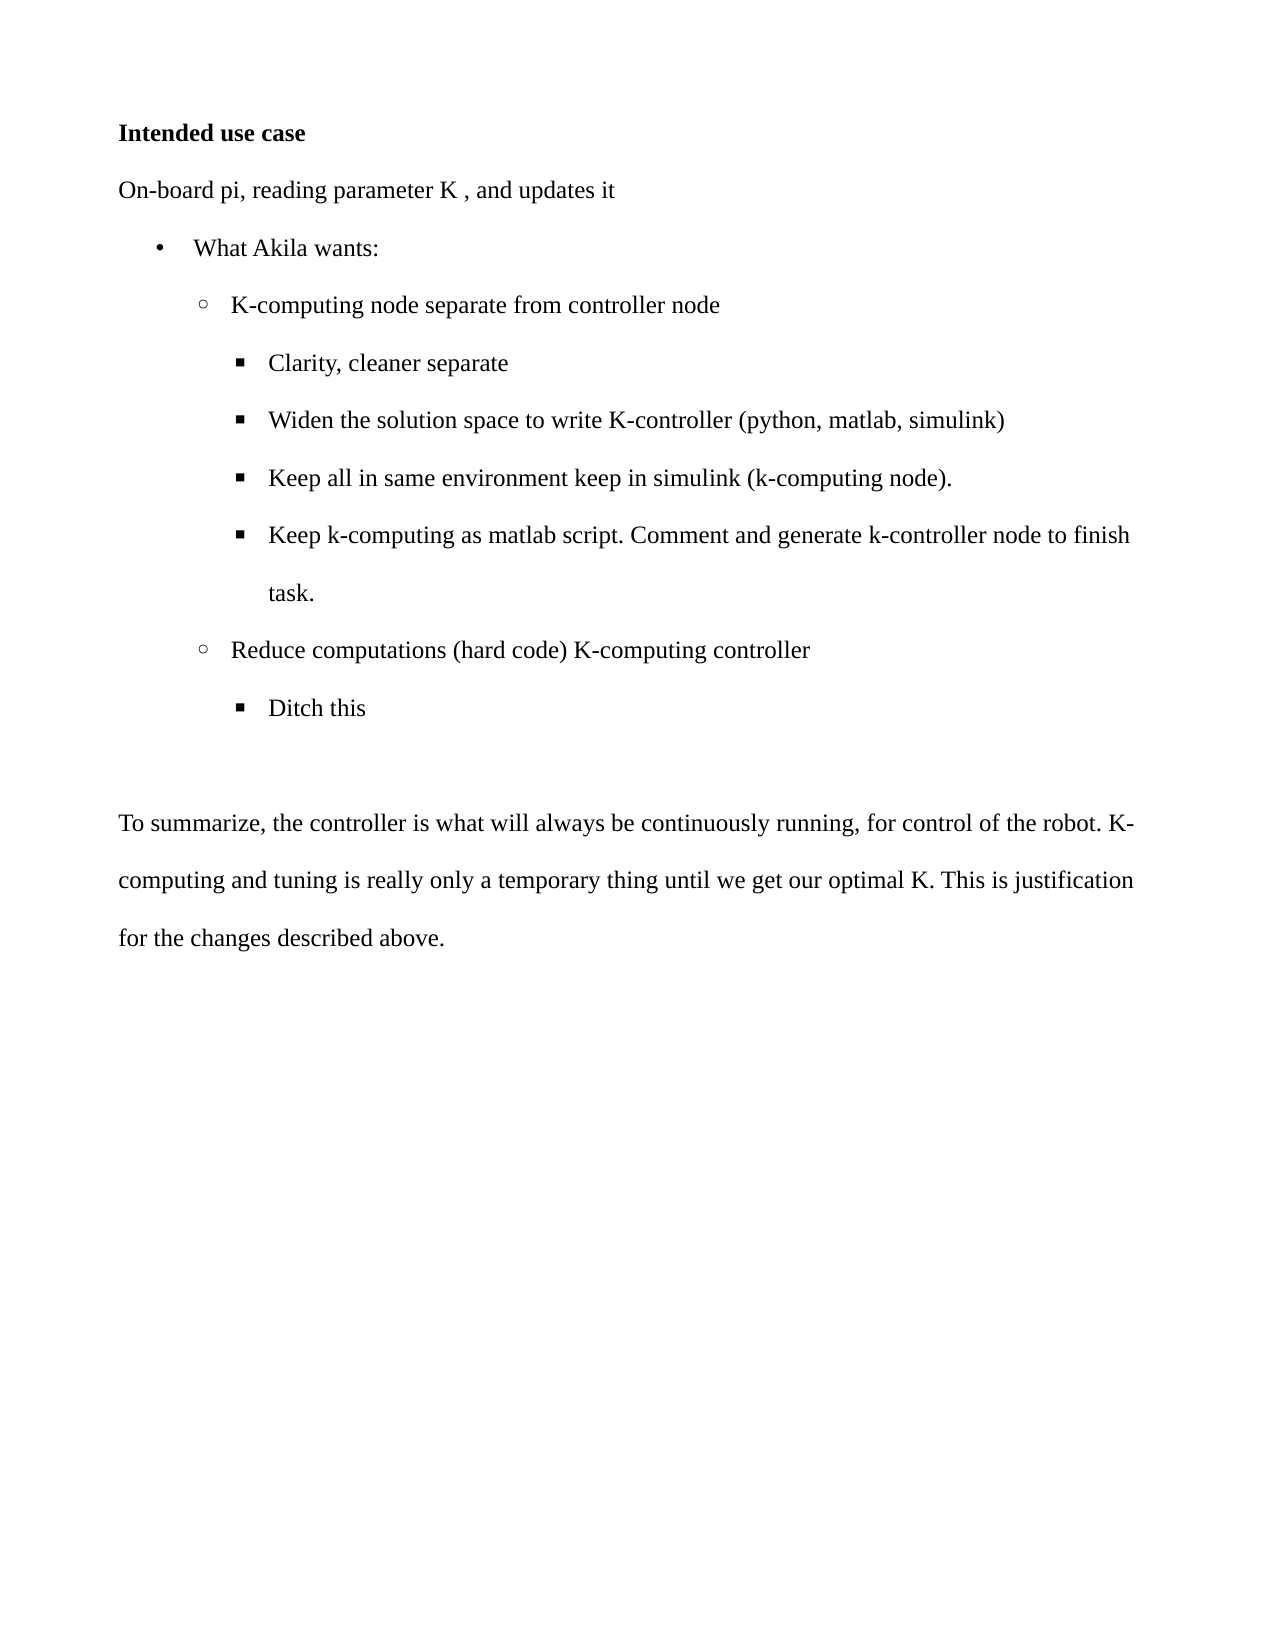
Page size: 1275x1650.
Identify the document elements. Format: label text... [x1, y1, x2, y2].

list Ditch this [231, 693, 1157, 722]
list Keep all in same environment keep in simulink (k-computing node). [231, 463, 1157, 492]
list What Akila wants: [156, 233, 1157, 262]
list Clarity, cleaner separate [231, 348, 1157, 377]
list Reduce computations (hard code) K-computing controller [193, 636, 1157, 664]
text On-board pi, reading parameter K , and updates it [118, 176, 1157, 204]
list Widen the solution space to write K-controller (python, matlab, simulink) [231, 406, 1157, 434]
list K-computing node separate from controller node [193, 291, 1157, 319]
list Keep k-computing as matlab script. Comment and generate k-controller node to finish task. [231, 521, 1157, 607]
text To summarize, the controller is what will always be continuously running, for control of the robot. K-computing and tuning is really only a temporary thing until we get our optimal K. This is justification for the changes described above. [118, 808, 1157, 952]
text Intended use case [118, 118, 1157, 147]
